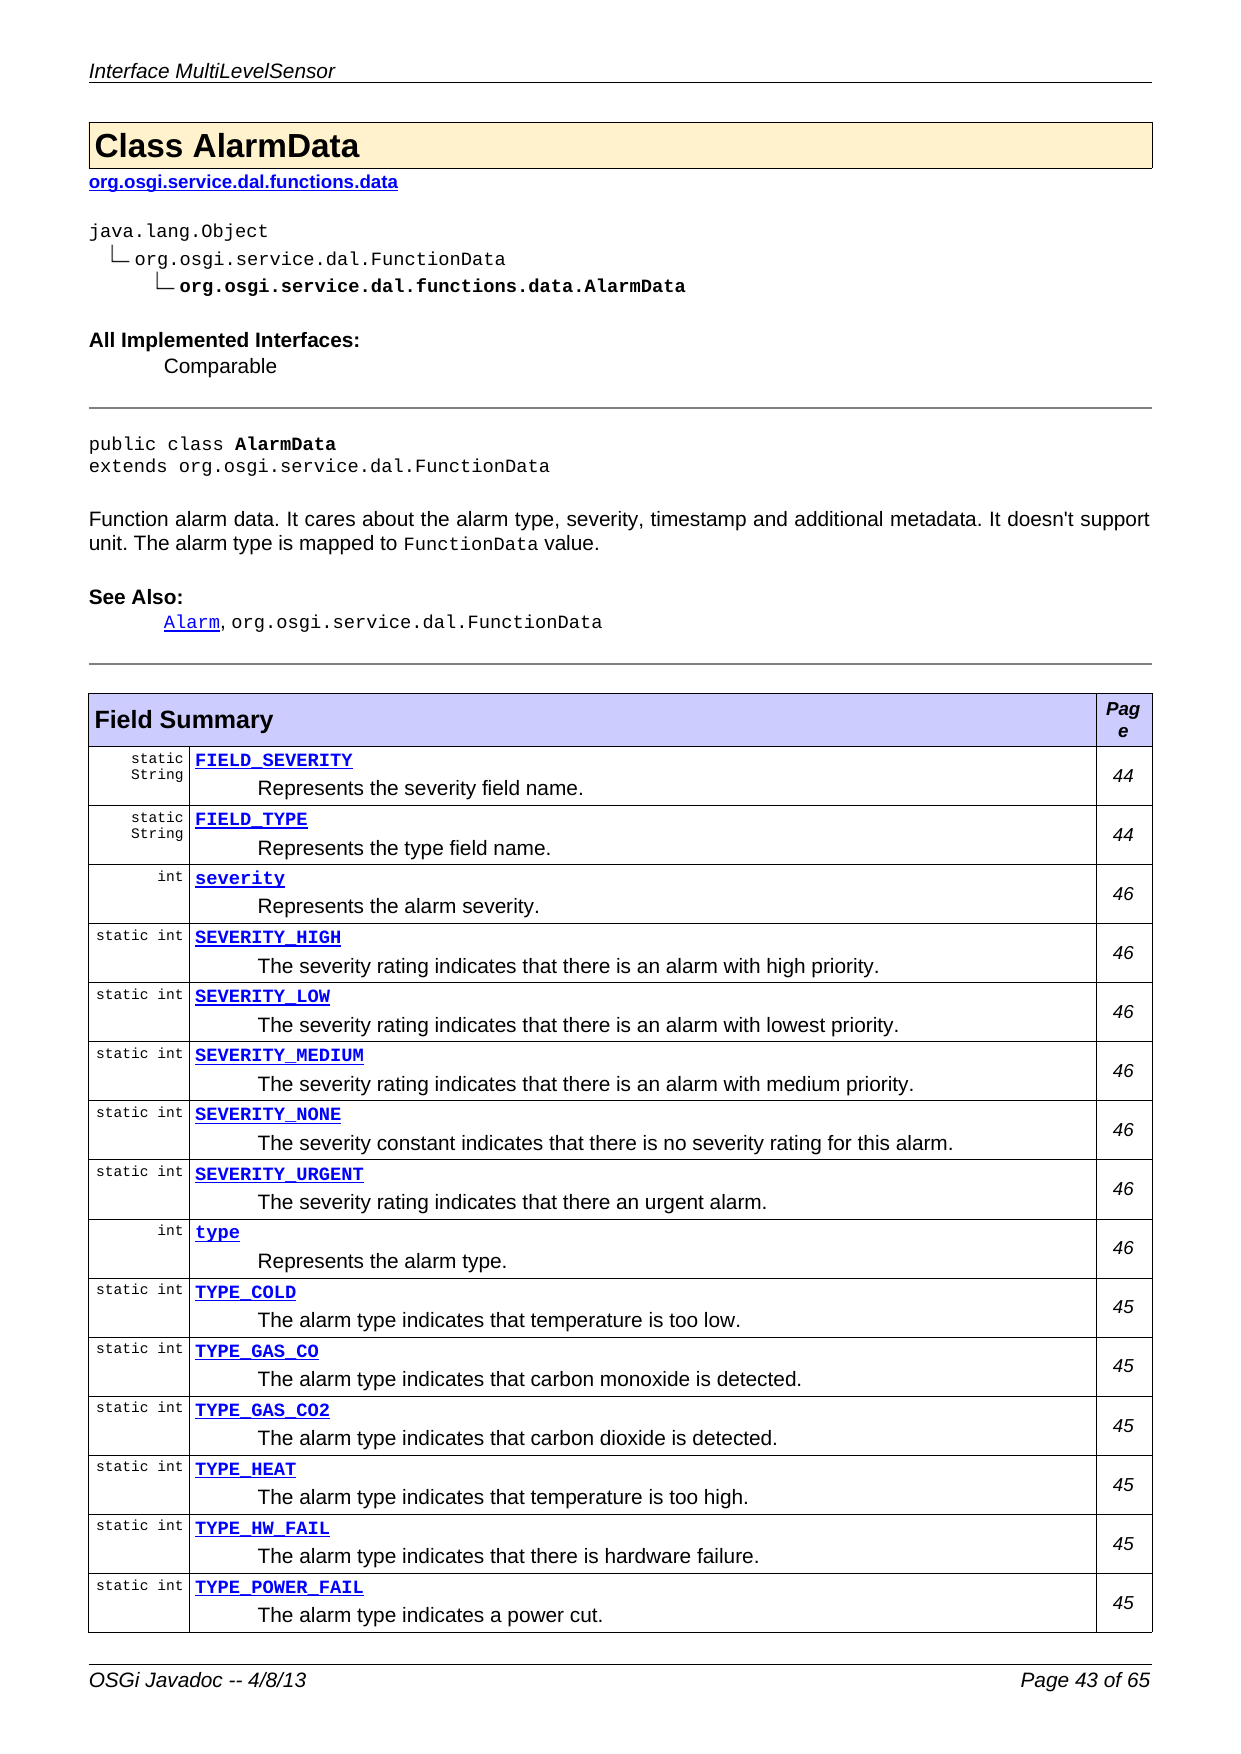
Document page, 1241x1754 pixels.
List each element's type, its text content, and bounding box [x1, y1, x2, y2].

table_cell 49 [1097, 865, 1152, 923]
table_cell 48 [1097, 1574, 1152, 1632]
subtitle Class AlarmData [90, 123, 1152, 168]
subtitle All Implemented Interfaces: [88, 327, 1152, 351]
table_cell SEVERITY_URGENT The severity rating indicates that there an urgent alarm. [190, 1160, 1096, 1218]
table_cell severity Represents the alarm severity. [190, 865, 1096, 923]
table_cell static int [89, 924, 189, 982]
table_cell static int [89, 1101, 189, 1159]
text java.lang.Object [88, 222, 1152, 243]
table_cell TYPE_POWER_FAIL The alarm type indicates a power cut. [190, 1574, 1096, 1632]
table_cell SEVERITY_MEDIUM The severity rating indicates that there is an alarm with medium priority. [190, 1042, 1096, 1100]
table_cell TYPE_COLD The alarm type indicates that temperature is too low. [190, 1279, 1096, 1337]
table_cell FIELD_TYPE Represents the type field name. [190, 806, 1096, 864]
table_cell int [89, 1220, 189, 1277]
table_cell 47 [1097, 806, 1152, 864]
table_header Page [1097, 694, 1152, 746]
table_cell 49 [1097, 983, 1152, 1041]
picture [156, 270, 180, 293]
table_cell 49 [1097, 1042, 1152, 1100]
text public class AlarmData [88, 435, 1152, 456]
table_cell 48 [1097, 1279, 1152, 1337]
picture [111, 243, 135, 266]
table_cell 50 [1097, 1220, 1152, 1277]
table_cell 48 [1097, 1397, 1152, 1455]
table_cell 47 [1097, 747, 1152, 805]
table_cell 49 [1097, 924, 1152, 982]
table_cell static int [89, 1397, 189, 1455]
text org.osgi.service.dal.functions.data.AlarmData [88, 271, 1152, 298]
table_cell static String [89, 806, 189, 864]
text extends org.osgi.service.dal.FunctionData [88, 456, 1152, 478]
table_cell static int [89, 1515, 189, 1573]
table_cell TYPE_GAS_CO2 The alarm type indicates that carbon dioxide is detected. [190, 1397, 1096, 1455]
table_cell static int [89, 1042, 189, 1100]
table_cell 49 [1097, 1101, 1152, 1159]
table_cell 49 [1097, 1160, 1152, 1218]
text Alarm, org.osgi.service.dal.FunctionData [163, 609, 1152, 634]
table_cell TYPE_HEAT The alarm type indicates that temperature is too high. [190, 1456, 1096, 1514]
text org.osgi.service.dal.functions.data [88, 171, 1152, 193]
table_cell static int [89, 1456, 189, 1514]
table_header Field Summary [89, 694, 1096, 746]
text org.osgi.service.dal.FunctionData [88, 243, 1152, 271]
table_cell SEVERITY_NONE The severity constant indicates that there is no severity rating for this alarm. [190, 1101, 1096, 1159]
table_cell SEVERITY_HIGH The severity rating indicates that there is an alarm with high priority. [190, 924, 1096, 982]
table_cell 49 [1097, 1515, 1152, 1573]
table_cell type Represents the alarm type. [190, 1220, 1096, 1277]
table_cell FIELD_SEVERITY Represents the severity field name. [190, 747, 1096, 805]
table_cell TYPE_HW_FAIL The alarm type indicates that there is hardware failure. [190, 1515, 1096, 1573]
text See Also: [88, 585, 1152, 609]
table_cell SEVERITY_LOW The severity rating indicates that there is an alarm with lowest priority. [190, 983, 1096, 1041]
table_cell int [89, 865, 189, 923]
table_cell static int [89, 1160, 189, 1218]
table_cell 48 [1097, 1456, 1152, 1514]
table_cell static int [89, 1574, 189, 1632]
table_cell static int [89, 1338, 189, 1396]
table_cell static int [89, 1279, 189, 1337]
text Function alarm data. It cares about the alarm type, severity, timestamp and additional metadata. It doesn't support unit. The alarm type is mapped to FunctionData value. [88, 507, 1152, 556]
table_cell static String [89, 747, 189, 805]
table_cell TYPE_GAS_CO The alarm type indicates that carbon monoxide is detected. [190, 1338, 1096, 1396]
table_cell static int [89, 983, 189, 1041]
table_cell 48 [1097, 1338, 1152, 1396]
text Comparable [163, 354, 1152, 378]
